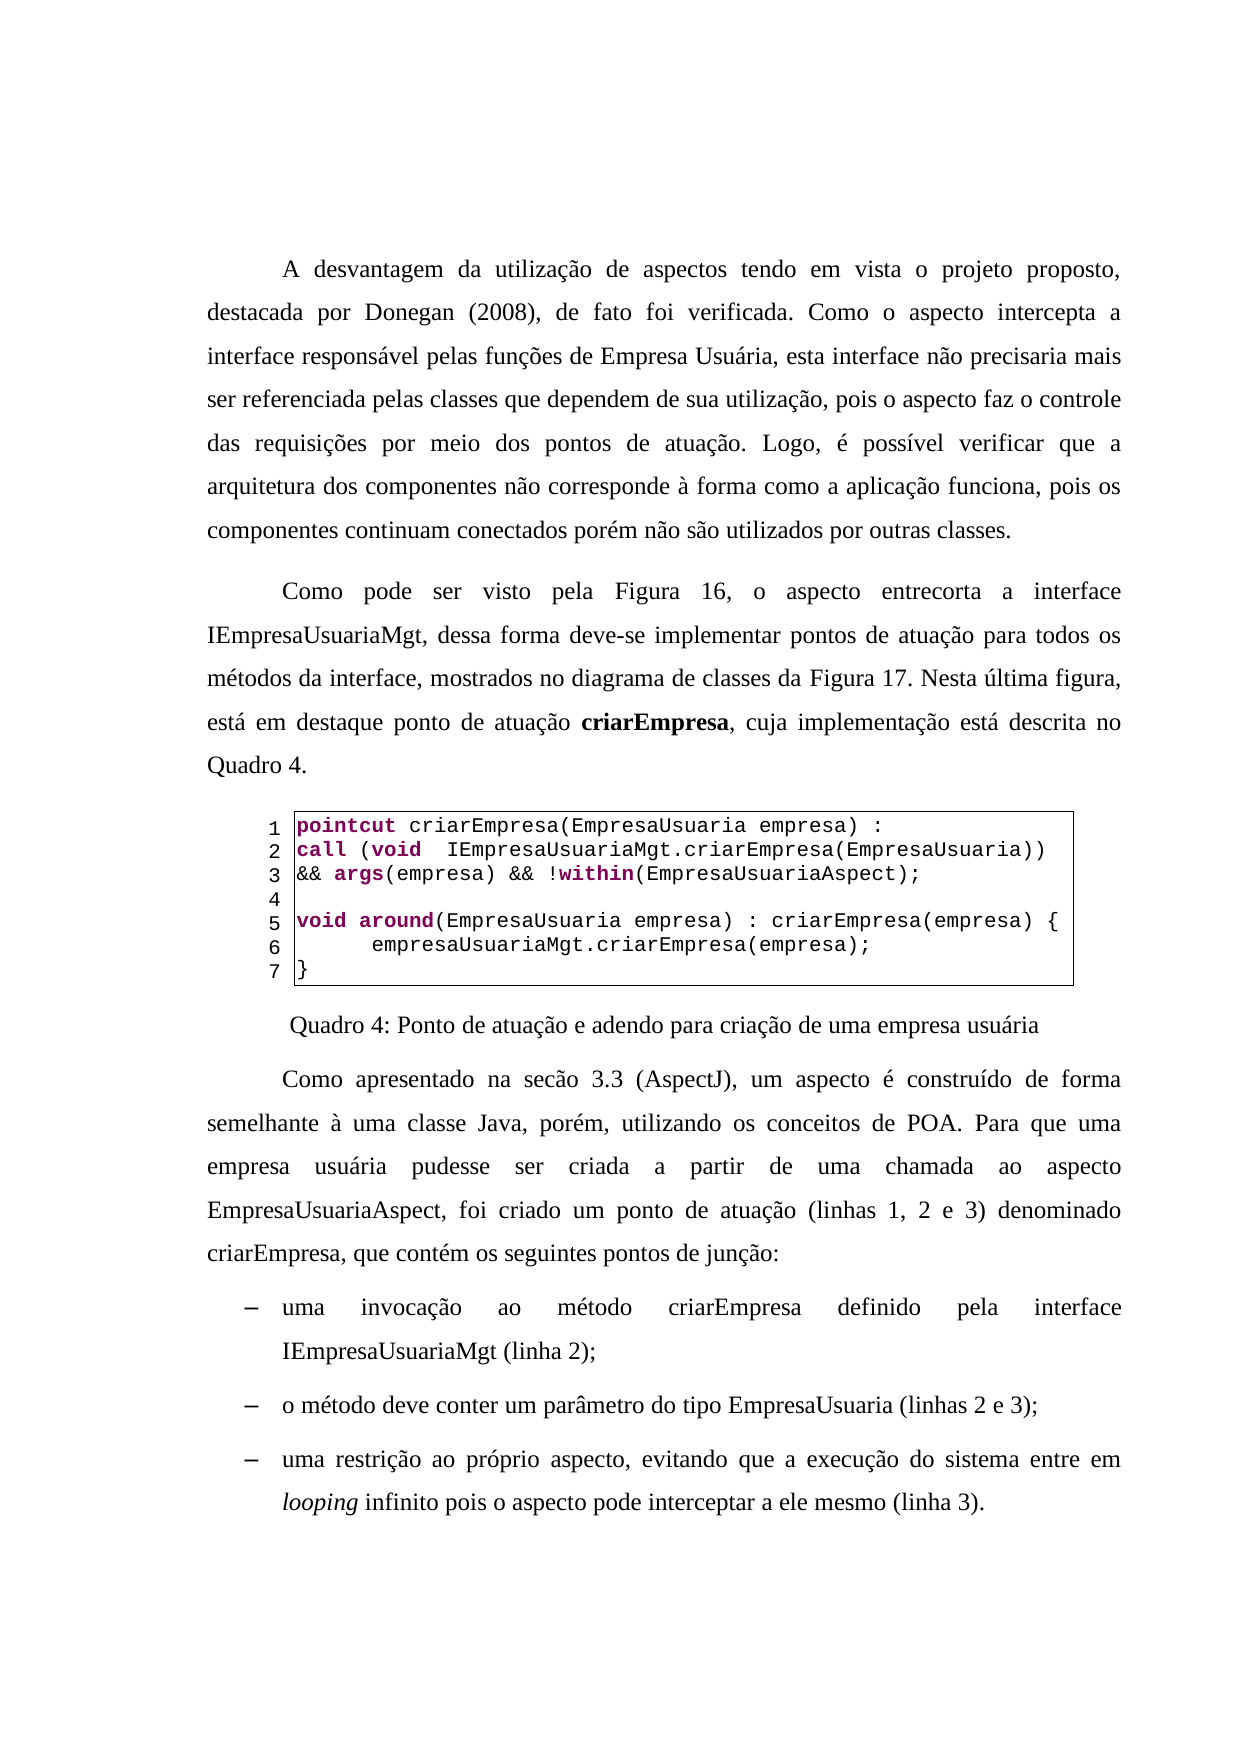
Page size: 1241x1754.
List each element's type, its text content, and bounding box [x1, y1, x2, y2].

text 1 [255, 817, 293, 841]
text empresaUsuariaMgt.criarEmpresa(empresa); [296, 934, 1070, 958]
text 6 [255, 937, 293, 961]
list o método deve conter um parâmetro do tipo EmpresaUsuaria (linhas 2 e 3); [244, 1390, 1122, 1419]
text && args(empresa) && !within(EmpresaUsuariaAspect); [296, 862, 1070, 886]
text Quadro 4: Ponto de atuação e adendo para criação de uma empresa usuária [207, 1010, 1122, 1039]
text Como pode ser visto pela Figura 16, o aspecto entrecorta a interface IEmpresaUsuariaMgt, dessa forma deve-se implementar pontos de atuação para todos os métodos da interface, mostrados no diagrama de classes da Figura 17. Nesta última figura, está em destaque ponto de atuação criarEmpresa, cuja implementação está descrita no Quadro 4. [207, 576, 1122, 779]
list uma restrição ao próprio aspecto, evitando que a execução do sistema entre em looping infinito pois o aspecto pode interceptar a ele mesmo (linha 3). [244, 1444, 1122, 1516]
text 5 [255, 913, 293, 937]
text void around(EmpresaUsuaria empresa) : criarEmpresa(empresa) { [296, 910, 1070, 934]
text A desvantagem da utilização de aspectos tendo em vista o projeto proposto, destacada por Donegan (2008), de fato foi verificada. Como o aspecto intercepta a interface responsável pelas funções de Empresa Usuária, esta interface não precisaria mais ser referenciada pelas classes que dependem de sua utilização, pois o aspecto faz o controle das requisições por meio dos pontos de atuação. Logo, é possível verificar que a arquitetura dos componentes não corresponde à forma como a aplicação funciona, pois os componentes continuam conectados porém não são utilizados por outras classes. [207, 253, 1122, 544]
text Como apresentado na secão 3.3 (AspectJ), um aspecto é construído de forma semelhante à uma classe Java, porém, utilizando os conceitos de POA. Para que uma empresa usuária pudesse ser criada a partir de uma chamada ao aspecto EmpresaUsuariaAspect, foi criado um ponto de atuação (linhas 1, 2 e 3) denominado criarEmpresa, que contém os seguintes pontos de junção: [207, 1064, 1122, 1267]
list uma invocação ao método criarEmpresa definido pela interface IEmpresaUsuariaMgt (linha 2); [244, 1292, 1122, 1365]
text call (void IEmpresaUsuariaMgt.criarEmpresa(EmpresaUsuaria)) [296, 838, 1070, 862]
text pointcut criarEmpresa(EmpresaUsuaria empresa) : [296, 814, 1070, 838]
text 3 [255, 865, 293, 889]
text 7 [255, 961, 293, 985]
text 4 [255, 889, 293, 913]
text 2 [255, 841, 293, 865]
text } [296, 958, 1070, 982]
